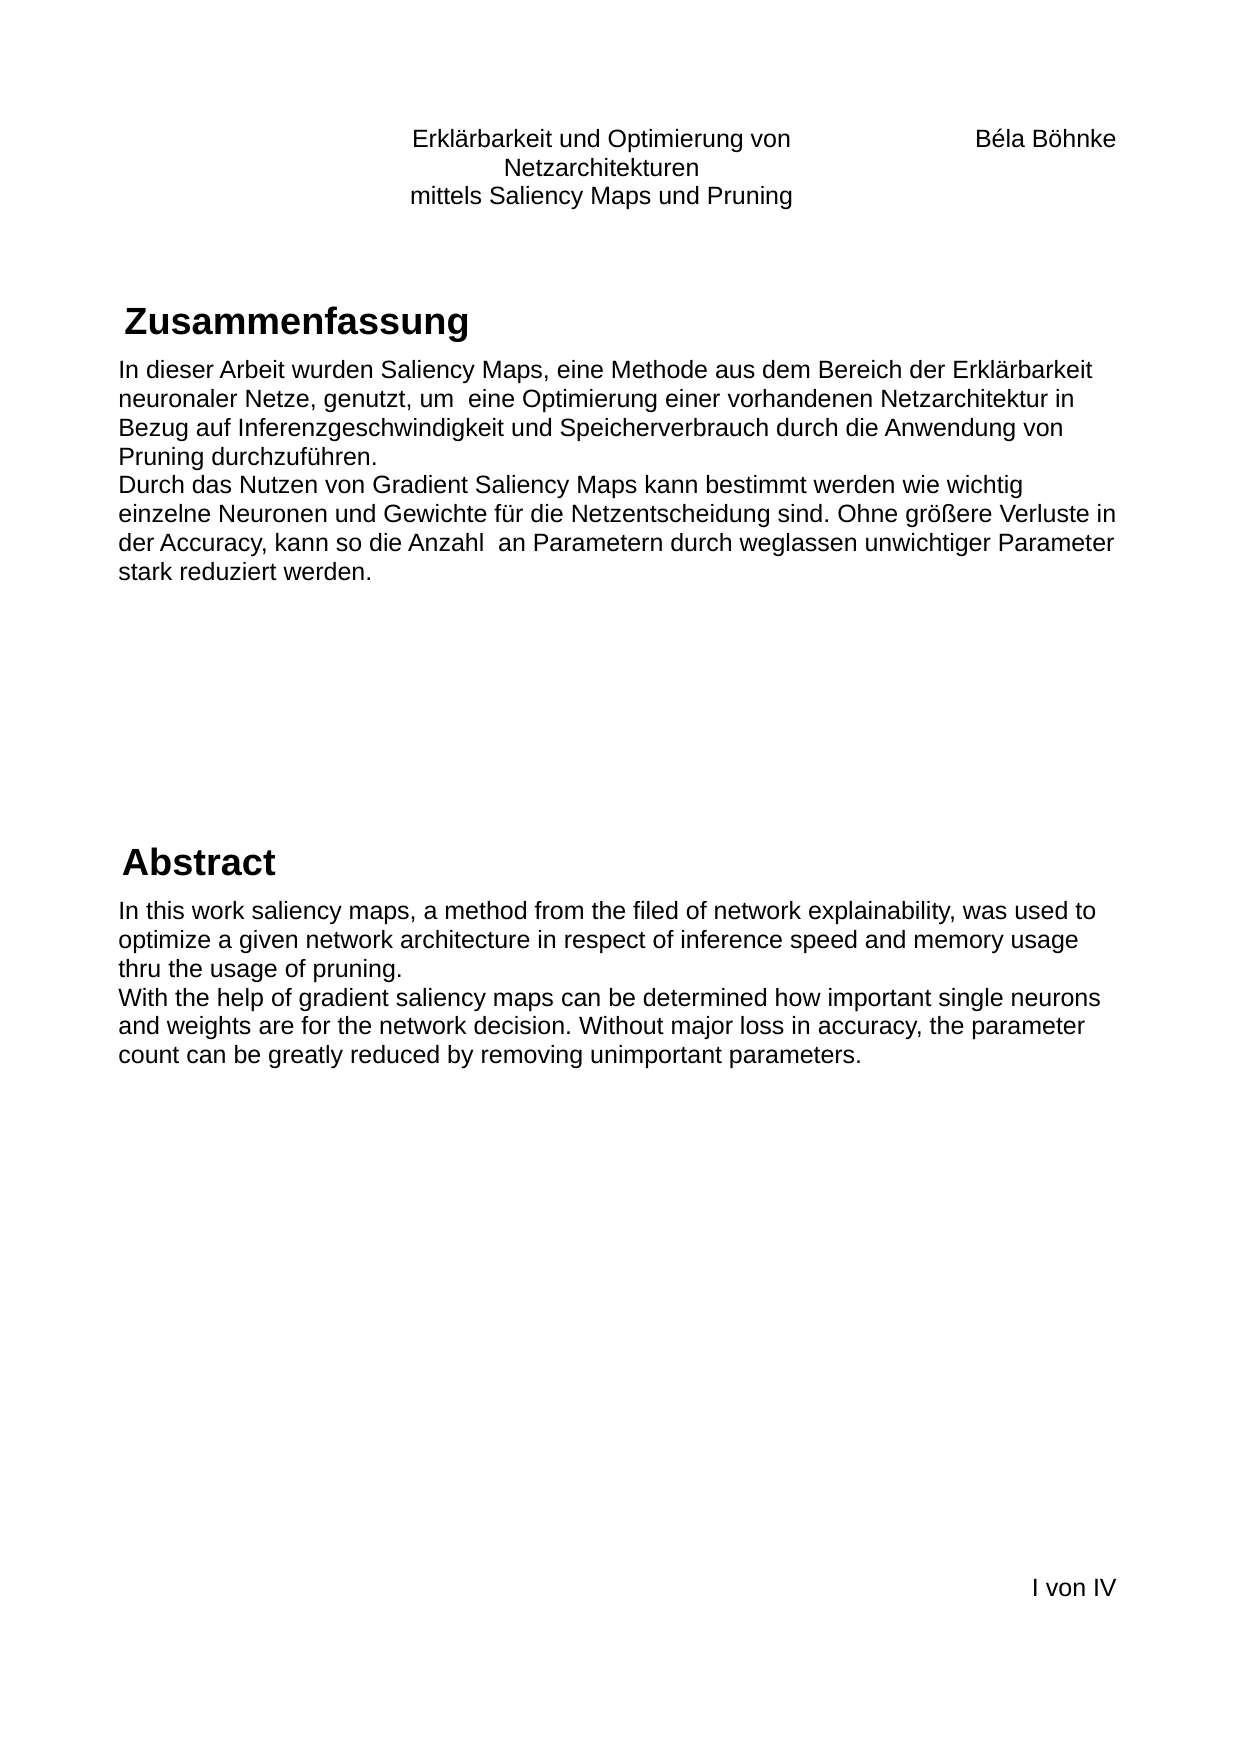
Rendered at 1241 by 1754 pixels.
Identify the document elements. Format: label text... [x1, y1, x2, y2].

text In dieser Arbeit wurden Saliency Maps, eine Methode aus dem Bereich der Erklärbarkeit neuronaler Netze, genutzt, um eine Optimierung einer vorhandenen Netzarchitektur in Bezug auf Inferenzgeschwindigkeit und Speicherverbrauch durch die Anwendung von Pruning durchzuführen. [118, 355, 1122, 470]
text Durch das Nutzen von Gradient Saliency Maps kann bestimmt werden wie wichtig einzelne Neuronen und Gewichte für die Netzentscheidung sind. Ohne größere Verluste in der Accuracy, kann so die Anzahl an Parametern durch weglassen unwichtiger Parameter stark reduziert werden. [118, 470, 1122, 585]
subtitle Abstract [122, 840, 1122, 884]
text With the help of gradient saliency maps can be determined how important single neurons and weights are for the network decision. Without major loss in accuracy, the parameter count can be greatly reduced by removing unimportant parameters. [118, 983, 1122, 1069]
text In this work saliency maps, a method from the filed of network explainability, was used to optimize a given network architecture in respect of inference speed and memory usage thru the usage of pruning. [118, 896, 1122, 983]
subtitle Zusammenfassung [124, 299, 1122, 343]
